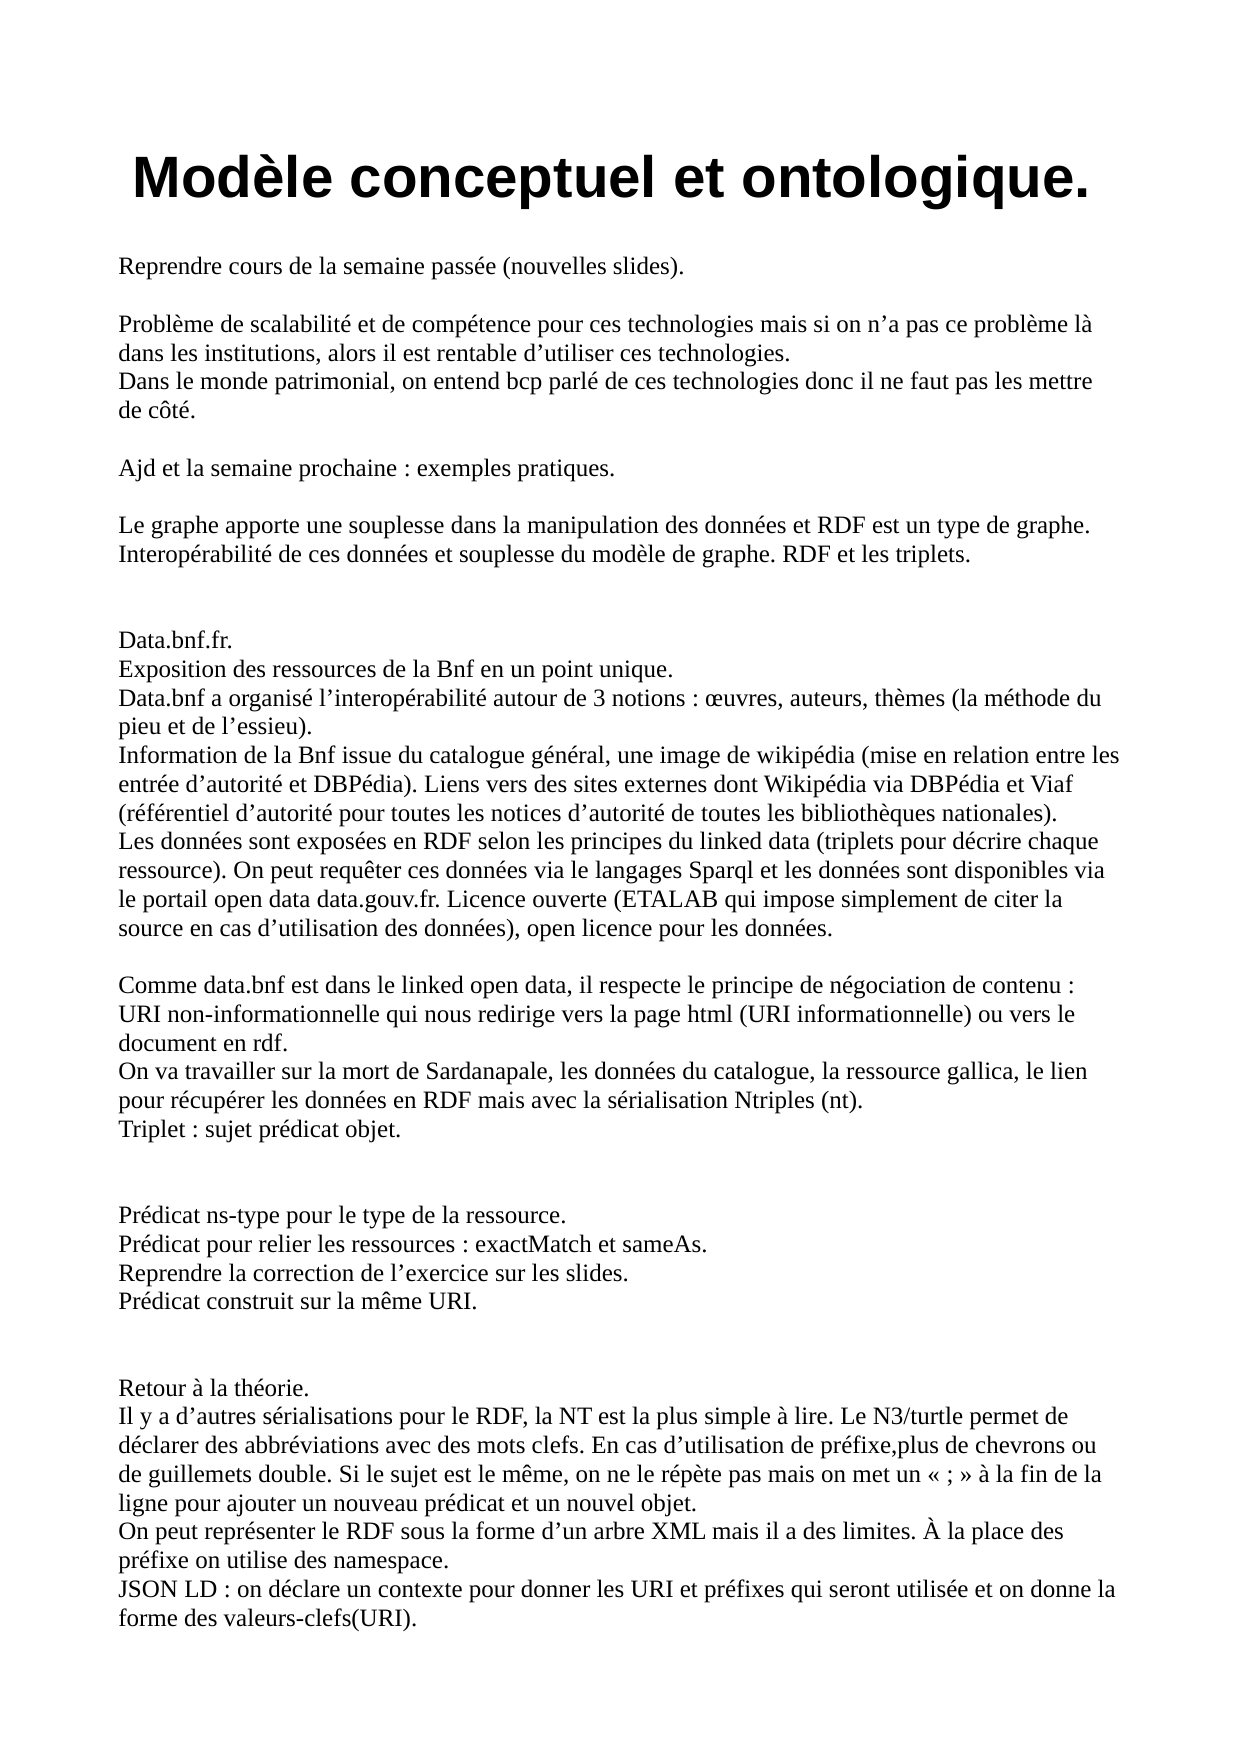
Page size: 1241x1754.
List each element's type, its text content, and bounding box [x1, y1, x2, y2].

text Problème de scalabilité et de compétence pour ces technologies mais si on n’a pas ce problème là dans les institutions, alors il est rentable d’utiliser ces technologies. [118, 309, 1122, 366]
title Modèle conceptuel et ontologique. [118, 143, 1122, 210]
text Il y a d’autres sérialisations pour le RDF, la NT est la plus simple à lire. Le N3/turtle permet de déclarer des abbréviations avec des mots clefs. En cas d’utilisation de préfixe,plus de chevrons ou de guillemets double. Si le sujet est le même, on ne le répète pas mais on met un « ; » à la fin de la ligne pour ajouter un nouveau prédicat et un nouvel objet. [118, 1401, 1122, 1516]
text Ajd et la semaine prochaine : exemples pratiques. [118, 453, 1122, 481]
text Data.bnf a organisé l’interopérabilité autour de 3 notions : œuvres, auteurs, thèmes (la méthode du pieu et de l’essieu). [118, 683, 1122, 740]
text Le graphe apporte une souplesse dans la manipulation des données et RDF est un type de graphe. Interopérabilité de ces données et souplesse du modèle de graphe. RDF et les triplets. [118, 510, 1122, 568]
text On peut représenter le RDF sous la forme d’un arbre XML mais il a des limites. À la place des préfixe on utilise des namespace. [118, 1516, 1122, 1574]
text Retour à la théorie. [118, 1373, 1122, 1401]
text Exposition des ressources de la Bnf en un point unique. [118, 654, 1122, 683]
text Dans le monde patrimonial, on entend bcp parlé de ces technologies donc il ne faut pas les mettre de côté. [118, 366, 1122, 424]
text Prédicat pour relier les ressources : exactMatch et sameAs. [118, 1229, 1122, 1258]
text Information de la Bnf issue du catalogue général, une image de wikipédia (mise en relation entre les entrée d’autorité et DBPédia). Liens vers des sites externes dont Wikipédia via DBPédia et Viaf (référentiel d’autorité pour toutes les notices d’autorité de toutes les bibliothèques nationales). [118, 740, 1122, 826]
text Triplet : sujet prédicat objet. [118, 1114, 1122, 1143]
text Data.bnf.fr. [118, 625, 1122, 654]
text JSON LD : on déclare un contexte pour donner les URI et préfixes qui seront utilisée et on donne la forme des valeurs-clefs(URI). [118, 1574, 1122, 1631]
text On va travailler sur la mort de Sardanapale, les données du catalogue, la ressource gallica, le lien pour récupérer les données en RDF mais avec la sérialisation Ntriples (nt). [118, 1056, 1122, 1114]
text Prédicat ns-type pour le type de la ressource. [118, 1200, 1122, 1229]
text Les données sont exposées en RDF selon les principes du linked data (triplets pour décrire chaque ressource). On peut requêter ces données via le langages Sparql et les données sont disponibles via le portail open data data.gouv.fr. Licence ouverte (ETALAB qui impose simplement de citer la source en cas d’utilisation des données), open licence pour les données. [118, 826, 1122, 941]
text Reprendre cours de la semaine passée (nouvelles slides). [118, 251, 1122, 280]
text Comme data.bnf est dans le linked open data, il respecte le principe de négociation de contenu : URI non-informationnelle qui nous redirige vers la page html (URI informationnelle) ou vers le document en rdf. [118, 970, 1122, 1056]
text Prédicat construit sur la même URI. [118, 1286, 1122, 1315]
text Reprendre la correction de l’exercice sur les slides. [118, 1258, 1122, 1286]
